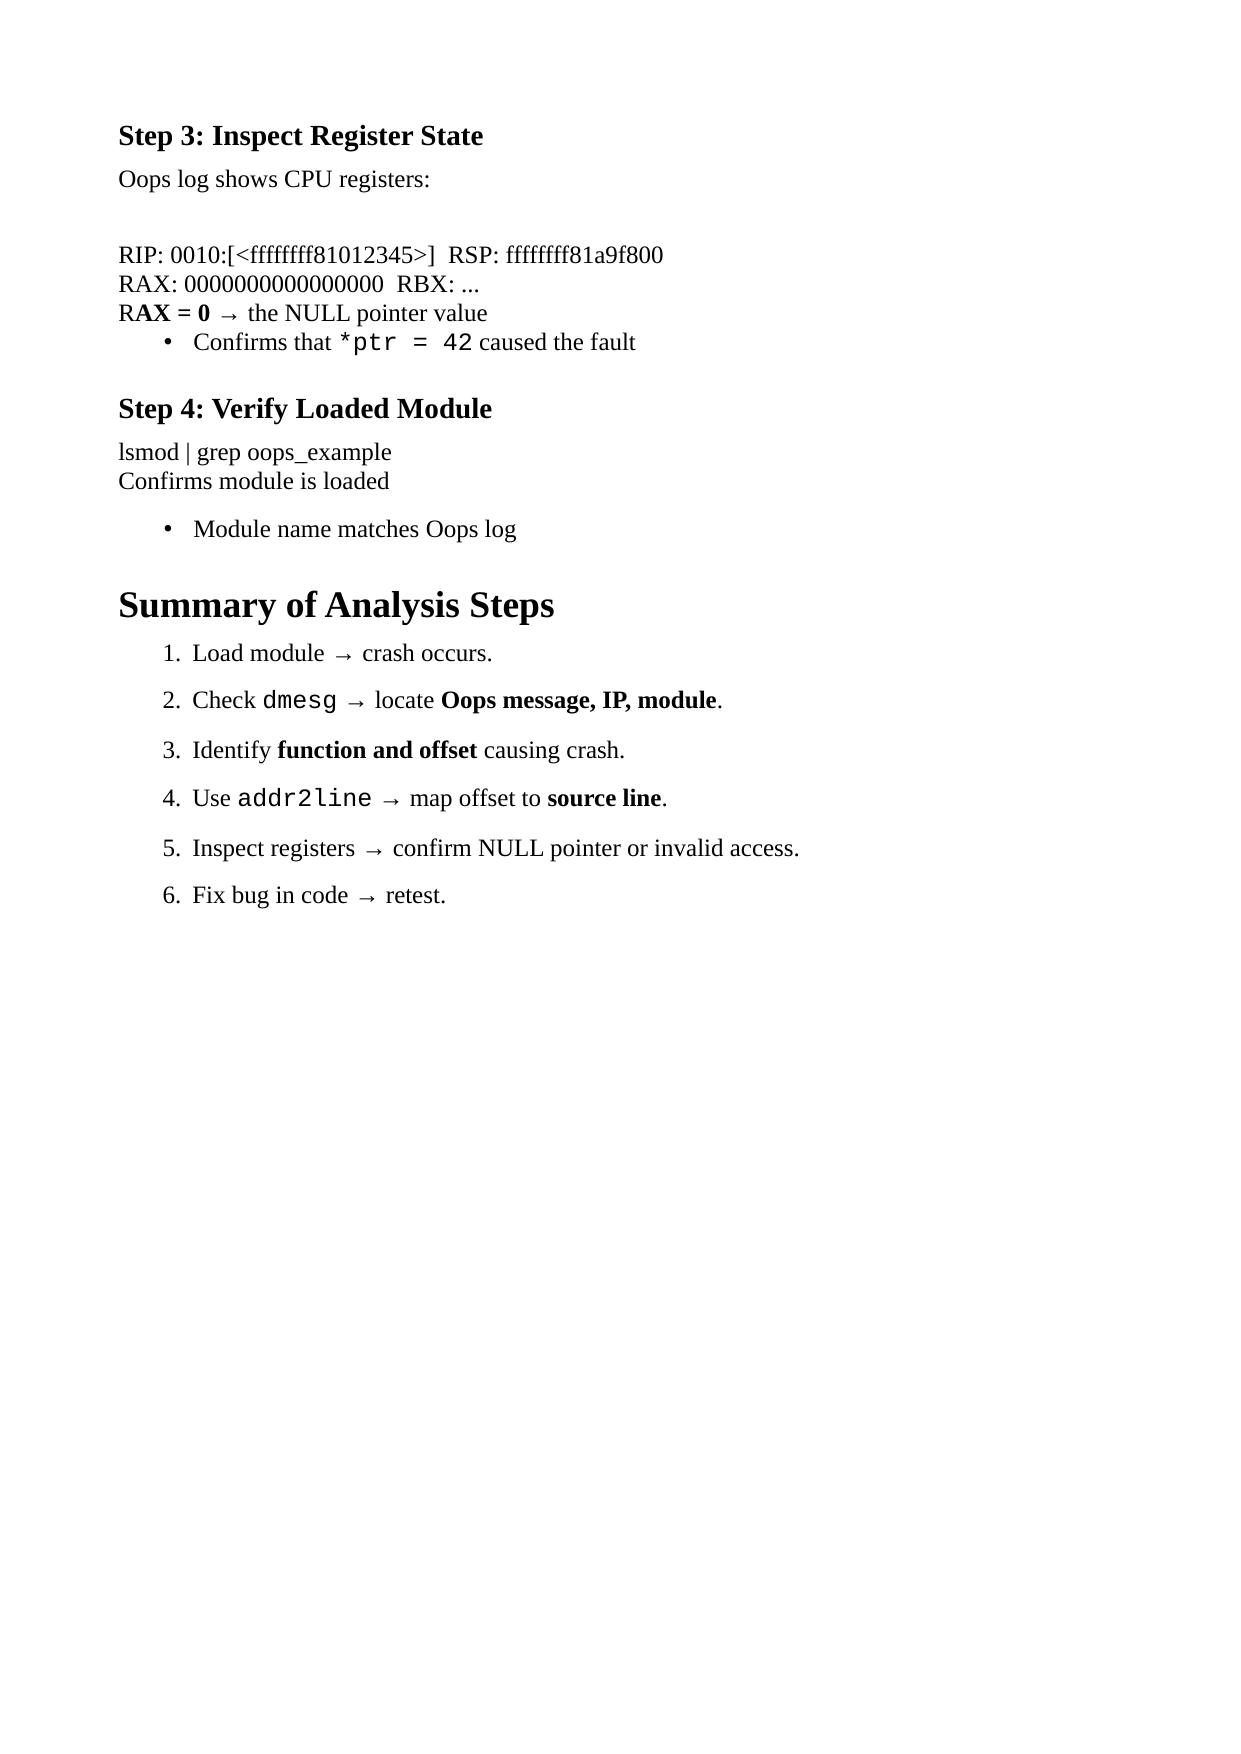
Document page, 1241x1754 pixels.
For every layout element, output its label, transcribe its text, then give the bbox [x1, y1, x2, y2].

list Use addr2line → map offset to source line. [162, 783, 1122, 814]
list Confirms that *ptr = 42 caused the fault [164, 327, 1122, 358]
text RAX = 0 → the NULL pointer value [118, 298, 1122, 327]
list Module name matches Oops log [164, 514, 1122, 542]
subtitle Step 3: Inspect Register State [118, 118, 1122, 152]
text RAX: 0000000000000000 RBX: ... [118, 269, 1122, 298]
list Fix bug in code → retest. [162, 881, 1122, 909]
text Oops log shows CPU registers: [118, 164, 1122, 193]
list Check dmesg → locate Oops message, IP, module. [162, 685, 1122, 716]
list Load module → crash occurs. [162, 638, 1122, 667]
text RIP: 0010:[<ffffffff81012345>] RSP: ffffffff81a9f800 [118, 241, 1122, 269]
text lsmod | grep oops_example [118, 437, 1122, 466]
text Confirms module is loaded [118, 466, 1122, 495]
subtitle Step 4: Verify Loaded Module [118, 391, 1122, 425]
subtitle Summary of Analysis Steps [118, 582, 1122, 625]
list Inspect registers → confirm NULL pointer or invalid access. [162, 833, 1122, 862]
list Identify function and offset causing crash. [162, 735, 1122, 764]
